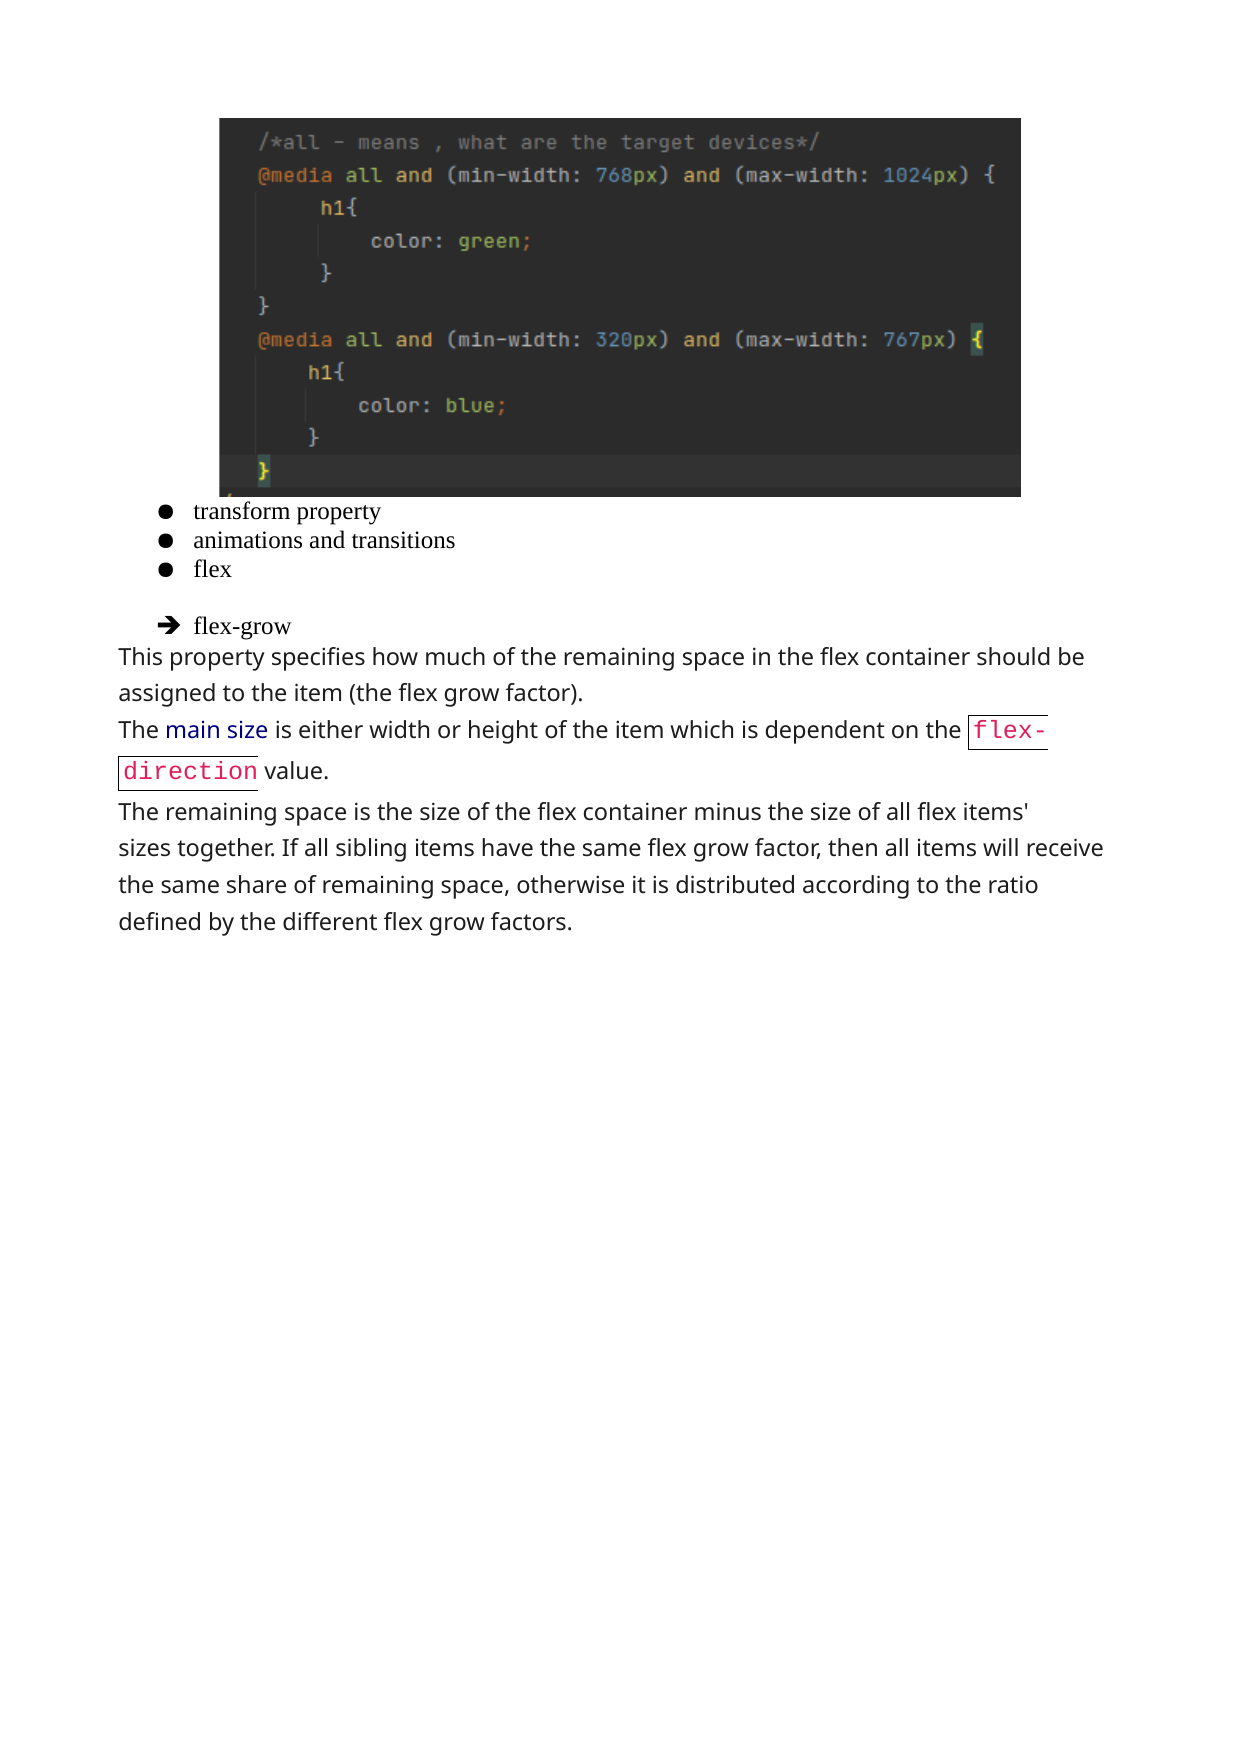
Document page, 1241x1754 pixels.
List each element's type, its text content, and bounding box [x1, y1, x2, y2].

list transform property [156, 118, 1122, 525]
picture [219, 118, 1021, 497]
list flex [156, 554, 1122, 582]
list animations and transitions [156, 525, 1122, 554]
text This property specifies how much of the remaining space in the flex container should be assigned to the item (the flex grow factor). The main size is either width or height of the item which is dependent on the flex-direction value. The remaining space is the size of the flex container minus the size of all flex items' sizes together. If all sibling items have the same flex grow factor, then all items will receive the same share of remaining space, otherwise it is distributed according to the ratio defined by the different flex grow factors. [118, 640, 1122, 937]
list flex-grow [156, 611, 1122, 640]
